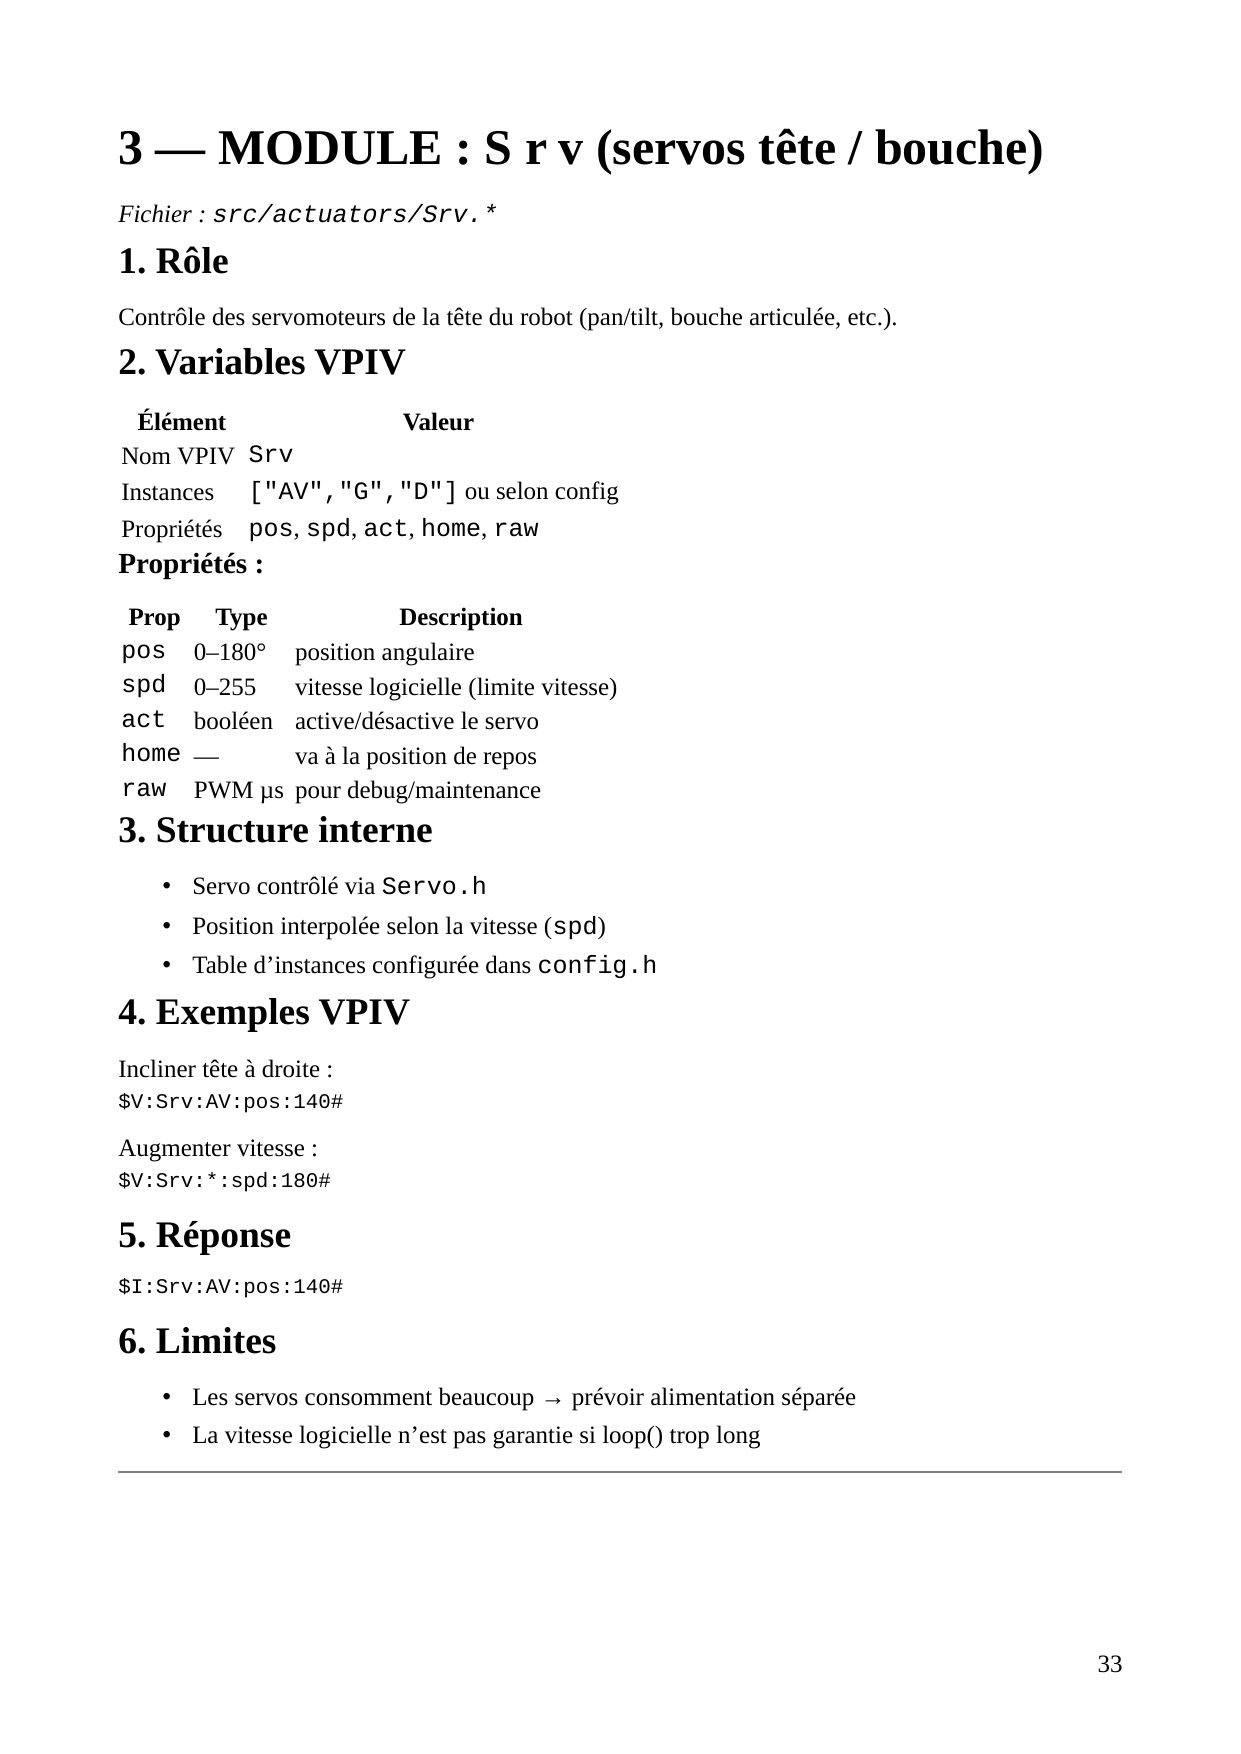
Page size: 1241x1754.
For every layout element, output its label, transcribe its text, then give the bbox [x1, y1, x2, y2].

table_cell pour debug/maintenance [292, 773, 630, 807]
table_cell 0–180° [191, 634, 292, 669]
subtitle Propriétés : [118, 546, 1122, 580]
table_cell act [118, 703, 191, 738]
text Contrôle des servomoteurs de la tête du robot (pan/tilt, bouche articulée, etc.). [118, 302, 1122, 331]
table_cell Nom VPIV [118, 439, 245, 473]
table_cell vitesse logicielle (limite vitesse) [292, 669, 630, 703]
text Fichier : src/actuators/Srv.* [118, 199, 1122, 229]
table_cell raw [118, 773, 191, 807]
subtitle 2. Variables VPIV [118, 340, 1122, 383]
subtitle 6. Limites [118, 1318, 1122, 1361]
subtitle 3. Structure interne [118, 807, 1122, 850]
table_cell Propriétés [118, 510, 245, 546]
table_header Élément [118, 404, 245, 438]
table_cell home [118, 738, 191, 772]
text $V:Srv:*:spd:180# [118, 1170, 1122, 1194]
list La vitesse logicielle n’est pas garantie si loop() trop long [162, 1420, 1122, 1448]
table_cell active/désactive le servo [292, 703, 630, 738]
table_cell — [191, 738, 292, 772]
table_cell spd [118, 669, 191, 703]
table_cell 0–255 [191, 669, 292, 703]
table_header Type [191, 600, 292, 634]
table_header Description [292, 600, 630, 634]
text Incliner tête à droite : [118, 1054, 1122, 1083]
subtitle 1. Rôle [118, 238, 1122, 281]
table_cell position angulaire [292, 634, 630, 669]
list Table d’instances configurée dans config.h [162, 950, 1122, 981]
subtitle 5. Réponse [118, 1212, 1122, 1255]
table_cell booléen [191, 703, 292, 738]
table_cell pos, spd, act, home, raw [245, 510, 631, 546]
table_cell Srv [245, 439, 631, 473]
subtitle 3 — MODULE : S r v (servos tête / bouche) [118, 118, 1122, 176]
subtitle 4. Exemples VPIV [118, 990, 1122, 1033]
table_cell ["AV","G","D"] ou selon config [245, 473, 631, 510]
table_cell Instances [118, 473, 245, 510]
list Position interpolée selon la vitesse (spd) [162, 911, 1122, 942]
table_header Valeur [245, 404, 631, 438]
list Les servos consomment beaucoup → prévoir alimentation séparée [162, 1382, 1122, 1411]
text $I:Srv:AV:pos:140# [118, 1276, 1122, 1300]
text Augmenter vitesse : [118, 1133, 1122, 1162]
table_cell va à la position de repos [292, 738, 630, 772]
table_cell PWM µs [191, 773, 292, 807]
text $V:Srv:AV:pos:140# [118, 1091, 1122, 1115]
list Servo contrôlé via Servo.h [162, 871, 1122, 902]
table_header Prop [118, 600, 191, 634]
table_cell pos [118, 634, 191, 669]
